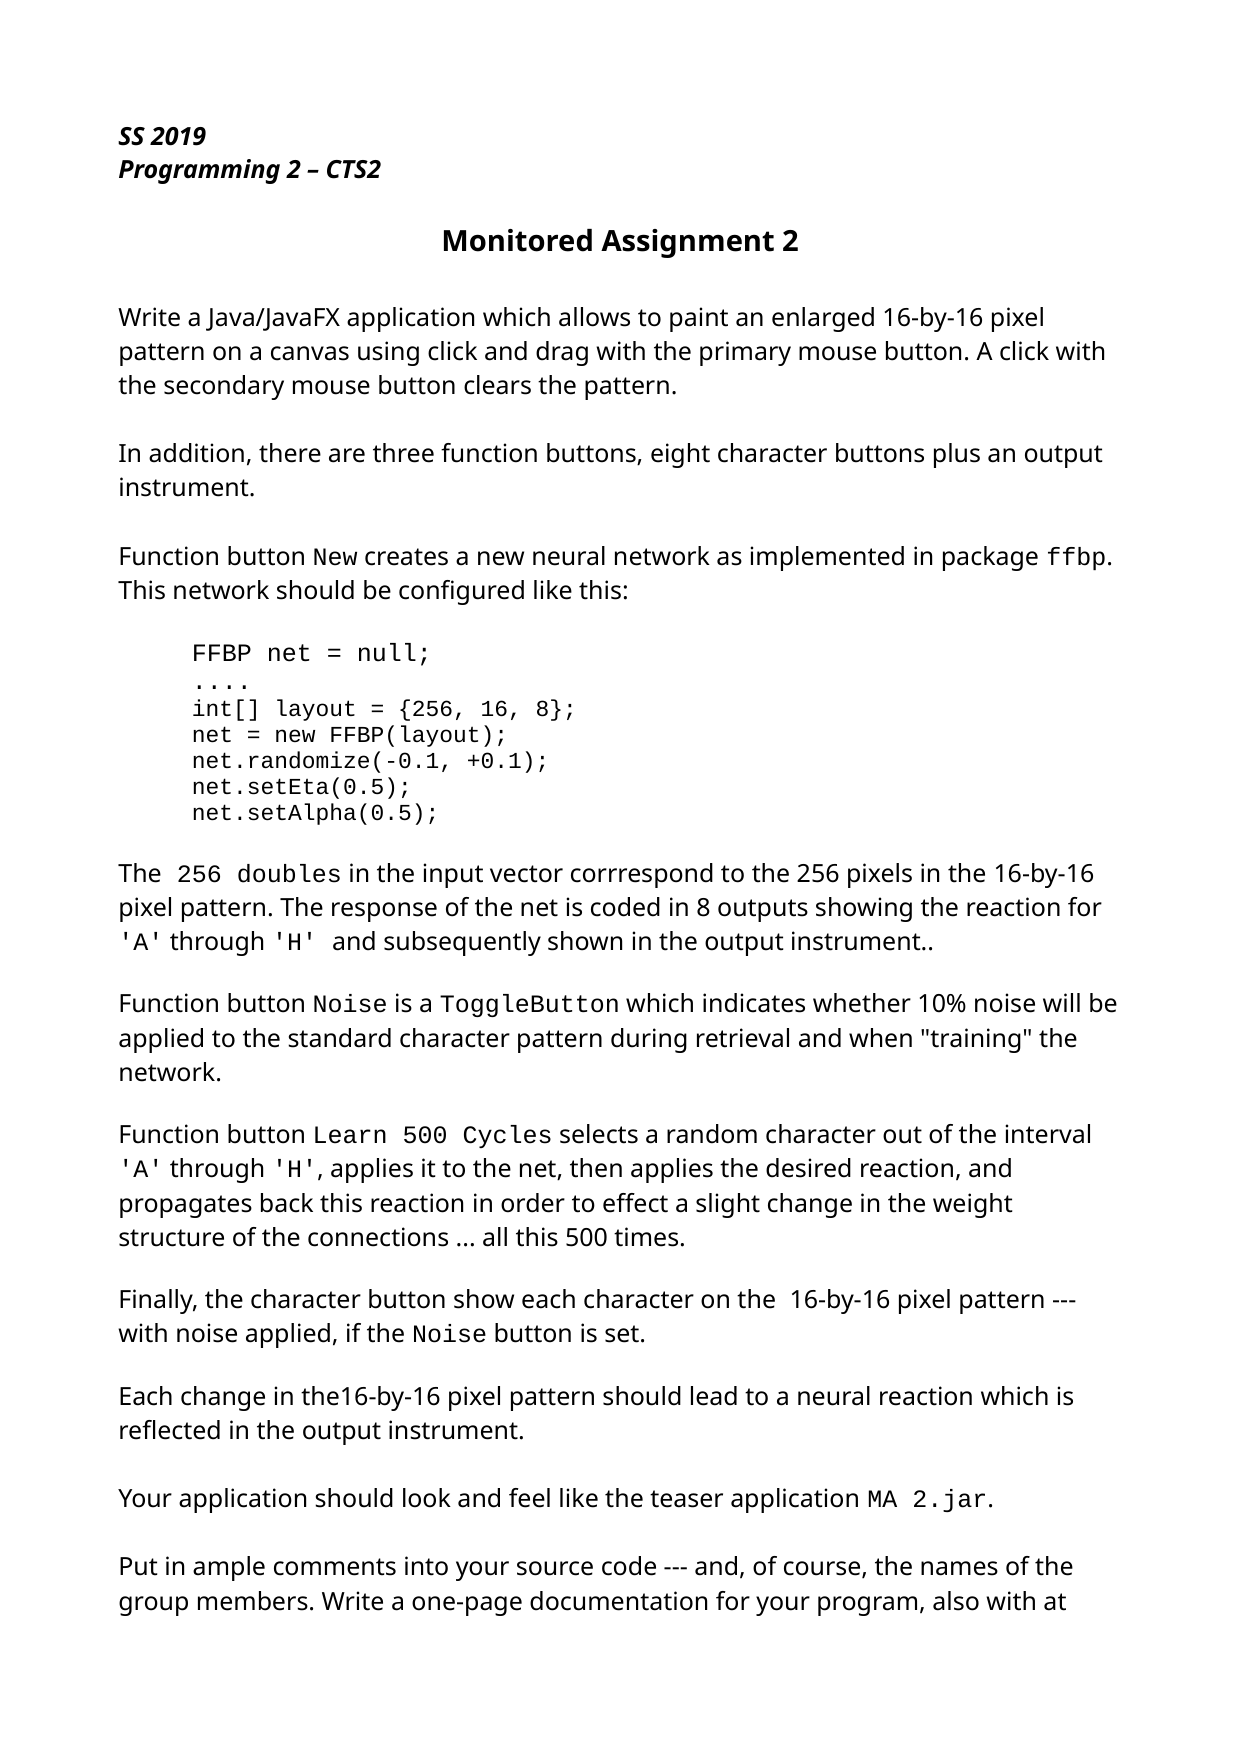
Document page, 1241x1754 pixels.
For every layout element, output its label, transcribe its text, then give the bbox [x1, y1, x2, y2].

text Programming 2 – CTS2 [118, 152, 1122, 186]
text Each change in the16-by-16 pixel pattern should lead to a neural reaction which is reflected in the output instrument. [118, 1378, 1122, 1447]
text Function button New creates a new neural network as implemented in package ffbp. This network should be configured like this: [118, 538, 1122, 606]
text Your application should look and feel like the teaser application MA 2.jar. [118, 1481, 1122, 1515]
text net.randomize(-0.1, +0.1); [118, 749, 1122, 775]
text Function button Noise is a ToggleButton which indicates whether 10% noise will be applied to the standard character pattern during retrieval and when "training" the network. [118, 986, 1122, 1088]
text In addition, there are three function buttons, eight character buttons plus an output instrument. [118, 436, 1122, 504]
text Put in ample comments into your source code --- and, of course, the names of the group members. Write a one-page documentation for your program, also with at [118, 1549, 1122, 1617]
text Write a Java/JavaFX application which allows to paint an enlarged 16-by-16 pixel pattern on a canvas using click and drag with the primary mouse button. A click with the secondary mouse button clears the pattern. [118, 300, 1122, 402]
text Monitored Assignment 2 [118, 220, 1122, 260]
text net.setEta(0.5); [118, 775, 1122, 801]
text net = new FFBP(layout); [118, 723, 1122, 749]
text FFBP net = null; [118, 641, 1122, 669]
text Function button Learn 500 Cycles selects a random character out of the interval 'A' through 'H', applies it to the net, then applies the desired reaction, and propagates back this reaction in order to effect a slight change in the weight structure of the connections ... all this 500 times. [118, 1117, 1122, 1253]
text .... [118, 669, 1122, 697]
text SS 2019 [118, 118, 1122, 152]
text The 256 doubles in the input vector corrrespond to the 256 pixels in the 16-by-16 pixel pattern. The response of the net is coded in 8 outputs showing the reaction for 'A' through 'H' and subsequently shown in the output instrument.. [118, 855, 1122, 958]
text Finally, the character button show each character on the 16-by-16 pixel pattern --- with noise applied, if the Noise button is set. [118, 1282, 1122, 1350]
text net.setAlpha(0.5); [118, 801, 1122, 827]
text int[] layout = {256, 16, 8}; [118, 697, 1122, 723]
